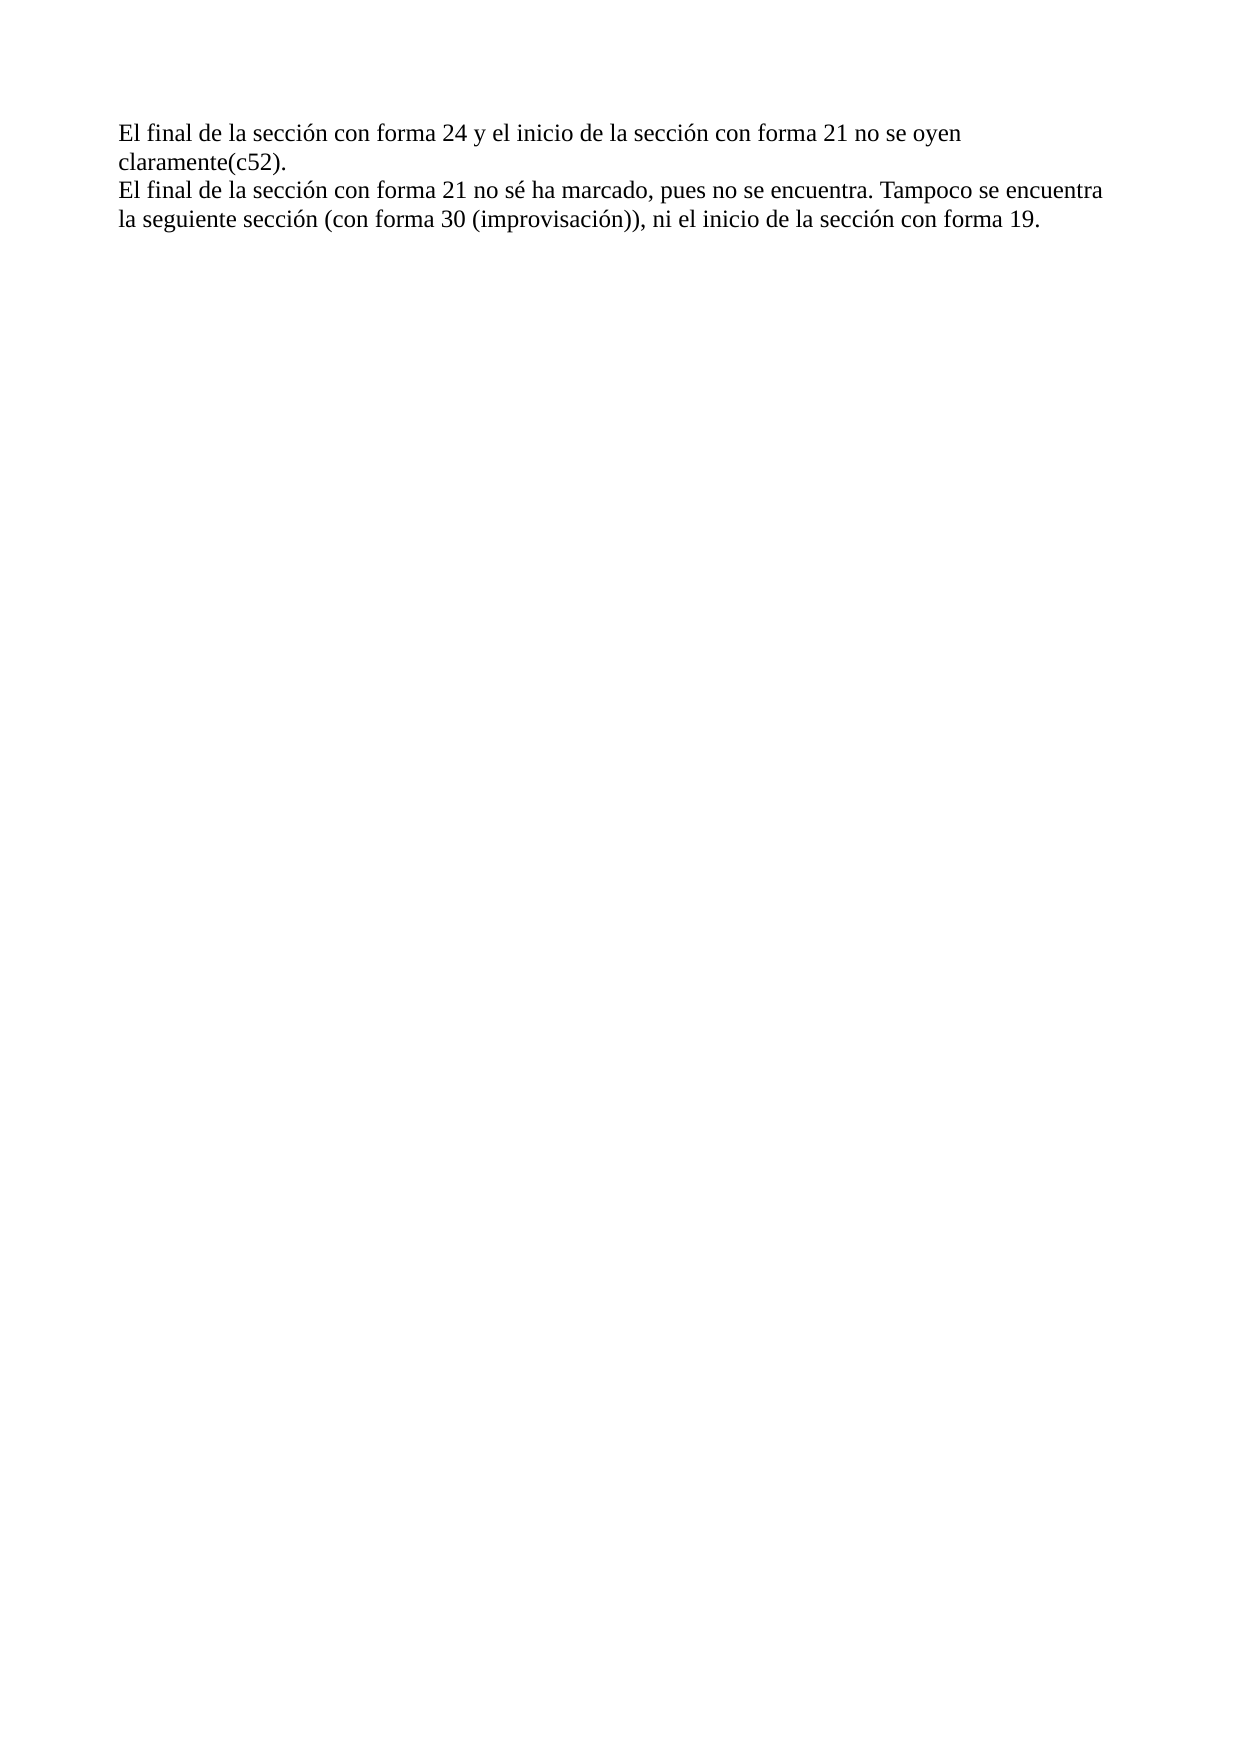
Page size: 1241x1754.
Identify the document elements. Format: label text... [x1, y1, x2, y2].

text El final de la sección con forma 24 y el inicio de la sección con forma 21 no se oyen claramente(c52). [118, 118, 1122, 176]
text El final de la sección con forma 21 no sé ha marcado, pues no se encuentra. Tampoco se encuentra la seguiente sección (con forma 30 (improvisación)), ni el inicio de la sección con forma 19. [118, 176, 1122, 233]
